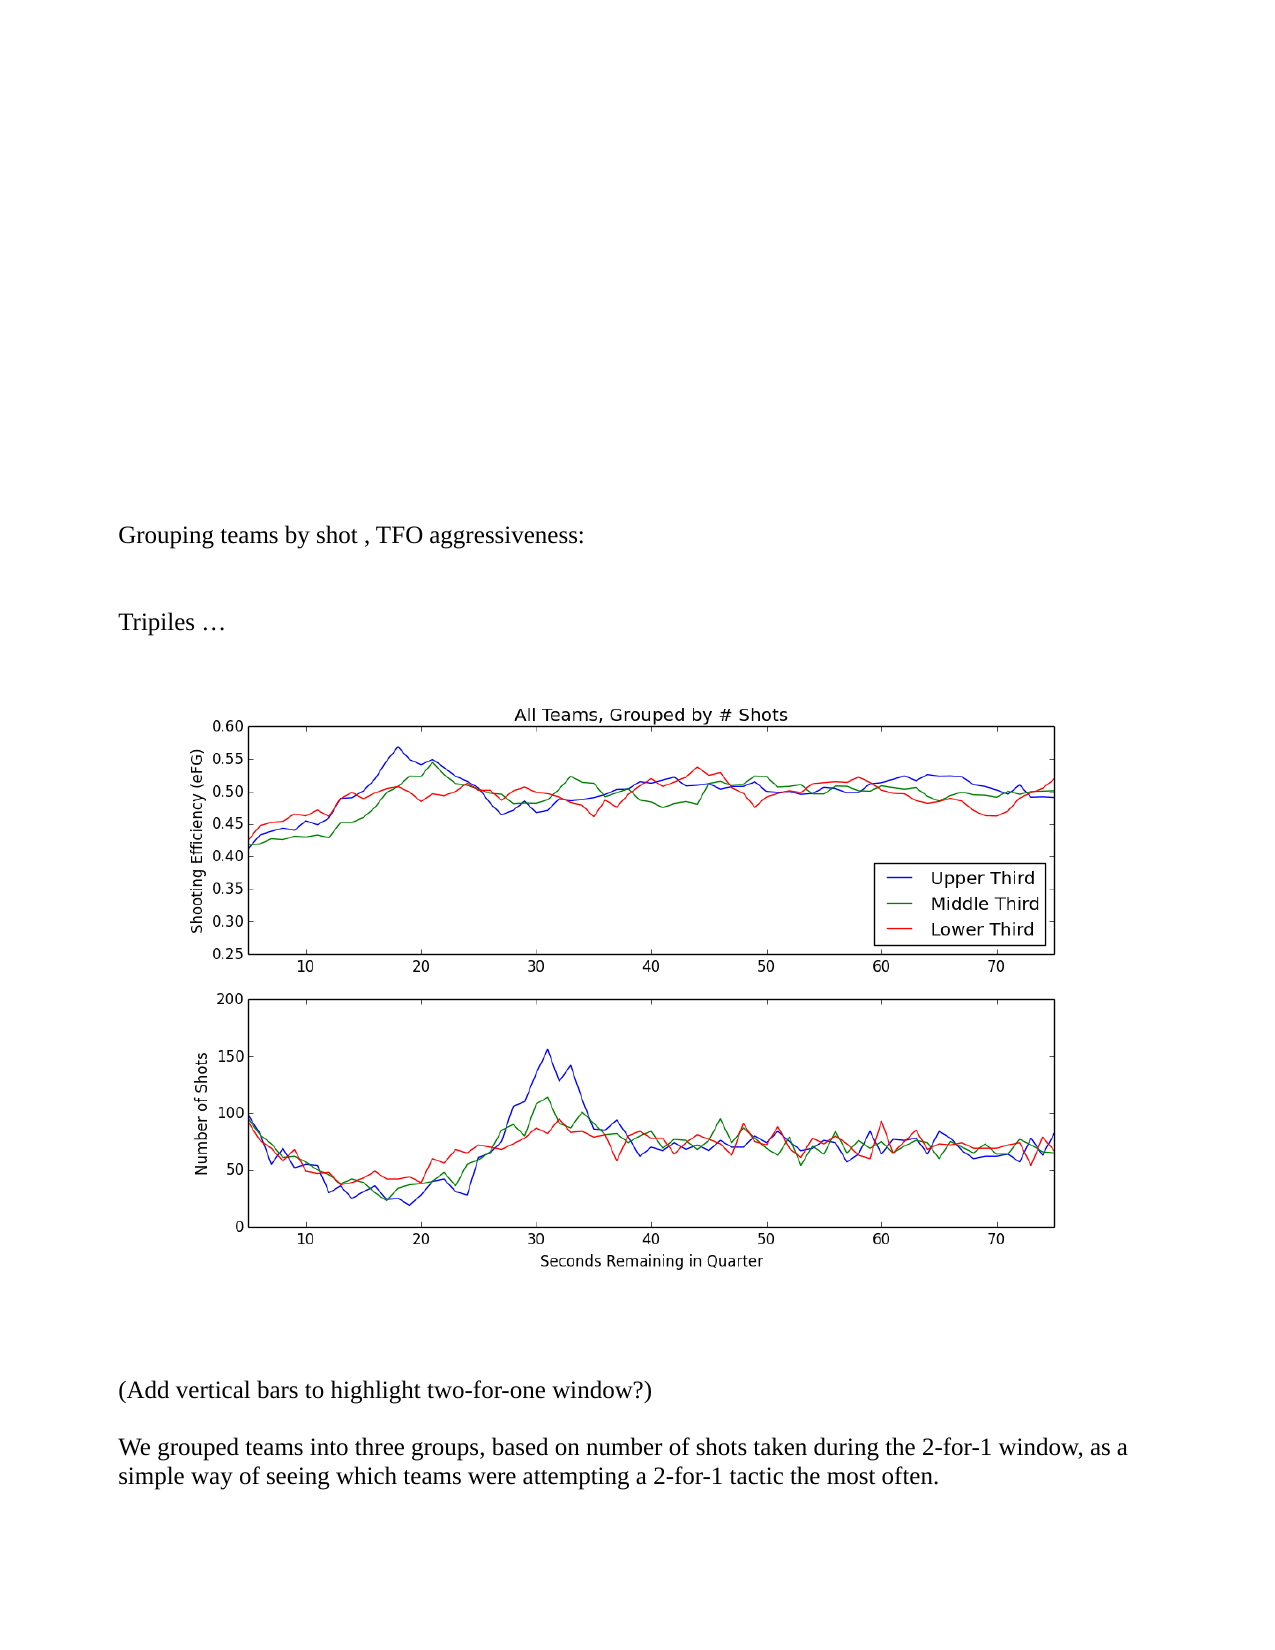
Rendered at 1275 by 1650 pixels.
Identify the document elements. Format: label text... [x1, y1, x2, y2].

picture [118, 664, 1157, 1289]
text Tripiles … [118, 607, 1157, 636]
text We grouped teams into three groups, based on number of shots taken during the 2-for-1 window, as a simple way of seeing which teams were attempting a 2-for-1 tactic the most often. [118, 1432, 1157, 1490]
text (Add vertical bars to highlight two-for-one window?) [118, 1375, 1157, 1404]
text Grouping teams by shot , TFO aggressiveness: [118, 521, 1157, 549]
